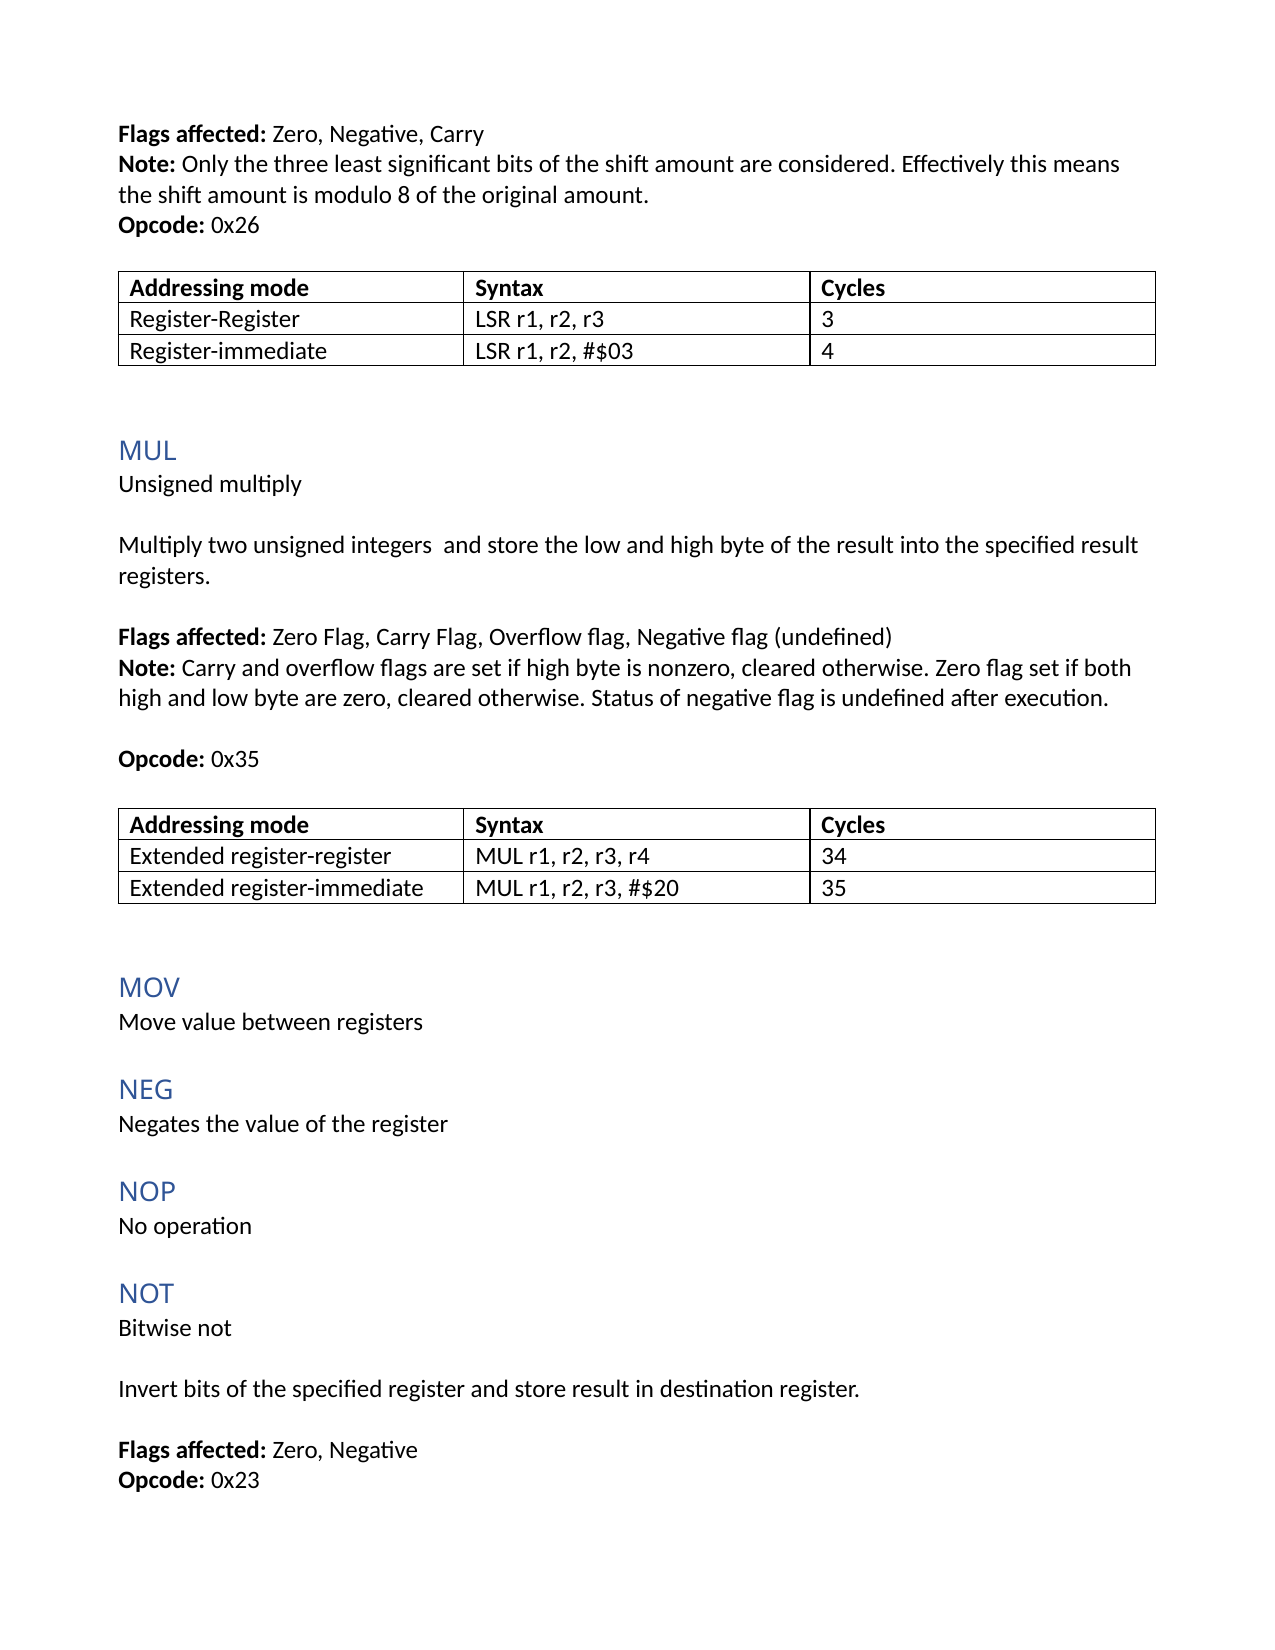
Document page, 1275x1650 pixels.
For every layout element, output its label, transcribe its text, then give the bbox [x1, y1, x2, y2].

table_header Syntax [464, 272, 809, 302]
text Flags affected: Zero, Negative, Carry [118, 118, 1157, 149]
table_cell LSR r1, r2, #$03 [464, 335, 809, 365]
text Note: Only the three least significant bits of the shift amount are considered. Effectively this means the shift amount is modulo 8 of the original amount. [118, 149, 1157, 210]
text Opcode: 0x26 [118, 210, 1157, 240]
subtitle NEG [118, 1071, 1157, 1108]
text Note: Carry and overflow flags are set if high byte is nonzero, cleared otherwise. Zero flag set if both high and low byte are zero, cleared otherwise. Status of negative flag is undefined after execution. [118, 652, 1157, 713]
text Flags affected: Zero Flag, Carry Flag, Overflow flag, Negative flag (undefined) [118, 621, 1157, 652]
text Multiply two unsigned integers and store the low and high byte of the result into the specified result registers. [118, 529, 1157, 591]
table_cell MUL r1, r2, r3, r4 [464, 840, 809, 871]
table_cell Extended register-immediate [119, 872, 463, 902]
table_cell Extended register-register [119, 840, 463, 871]
text Opcode: 0x35 [118, 743, 1157, 774]
table_header Syntax [464, 809, 809, 839]
table_header Cycles [811, 809, 1155, 839]
text Negates the value of the register [118, 1108, 1157, 1138]
table_cell LSR r1, r2, r3 [464, 303, 809, 334]
text Bitwise not [118, 1312, 1157, 1342]
subtitle NOT [118, 1275, 1157, 1312]
text Opcode: 0x23 [118, 1464, 1157, 1495]
text Flags affected: Zero, Negative [118, 1434, 1157, 1464]
subtitle NOP [118, 1173, 1157, 1210]
table_cell 4 [811, 335, 1155, 365]
text Unsigned multiply [118, 468, 1157, 499]
text No operation [118, 1210, 1157, 1240]
table_cell 3 [811, 303, 1155, 334]
table_header Addressing mode [119, 272, 463, 302]
table_cell 35 [811, 872, 1155, 902]
text Invert bits of the specified register and store result in destination register. [118, 1373, 1157, 1403]
table_cell 34 [811, 840, 1155, 871]
text Move value between registers [118, 1006, 1157, 1036]
table_cell MUL r1, r2, r3, #$20 [464, 872, 809, 902]
subtitle MOV [118, 969, 1157, 1006]
subtitle MUL [118, 432, 1157, 468]
table_cell Register-immediate [119, 335, 463, 365]
table_cell Register-Register [119, 303, 463, 334]
table_header Cycles [811, 272, 1155, 302]
table_header Addressing mode [119, 809, 463, 839]
